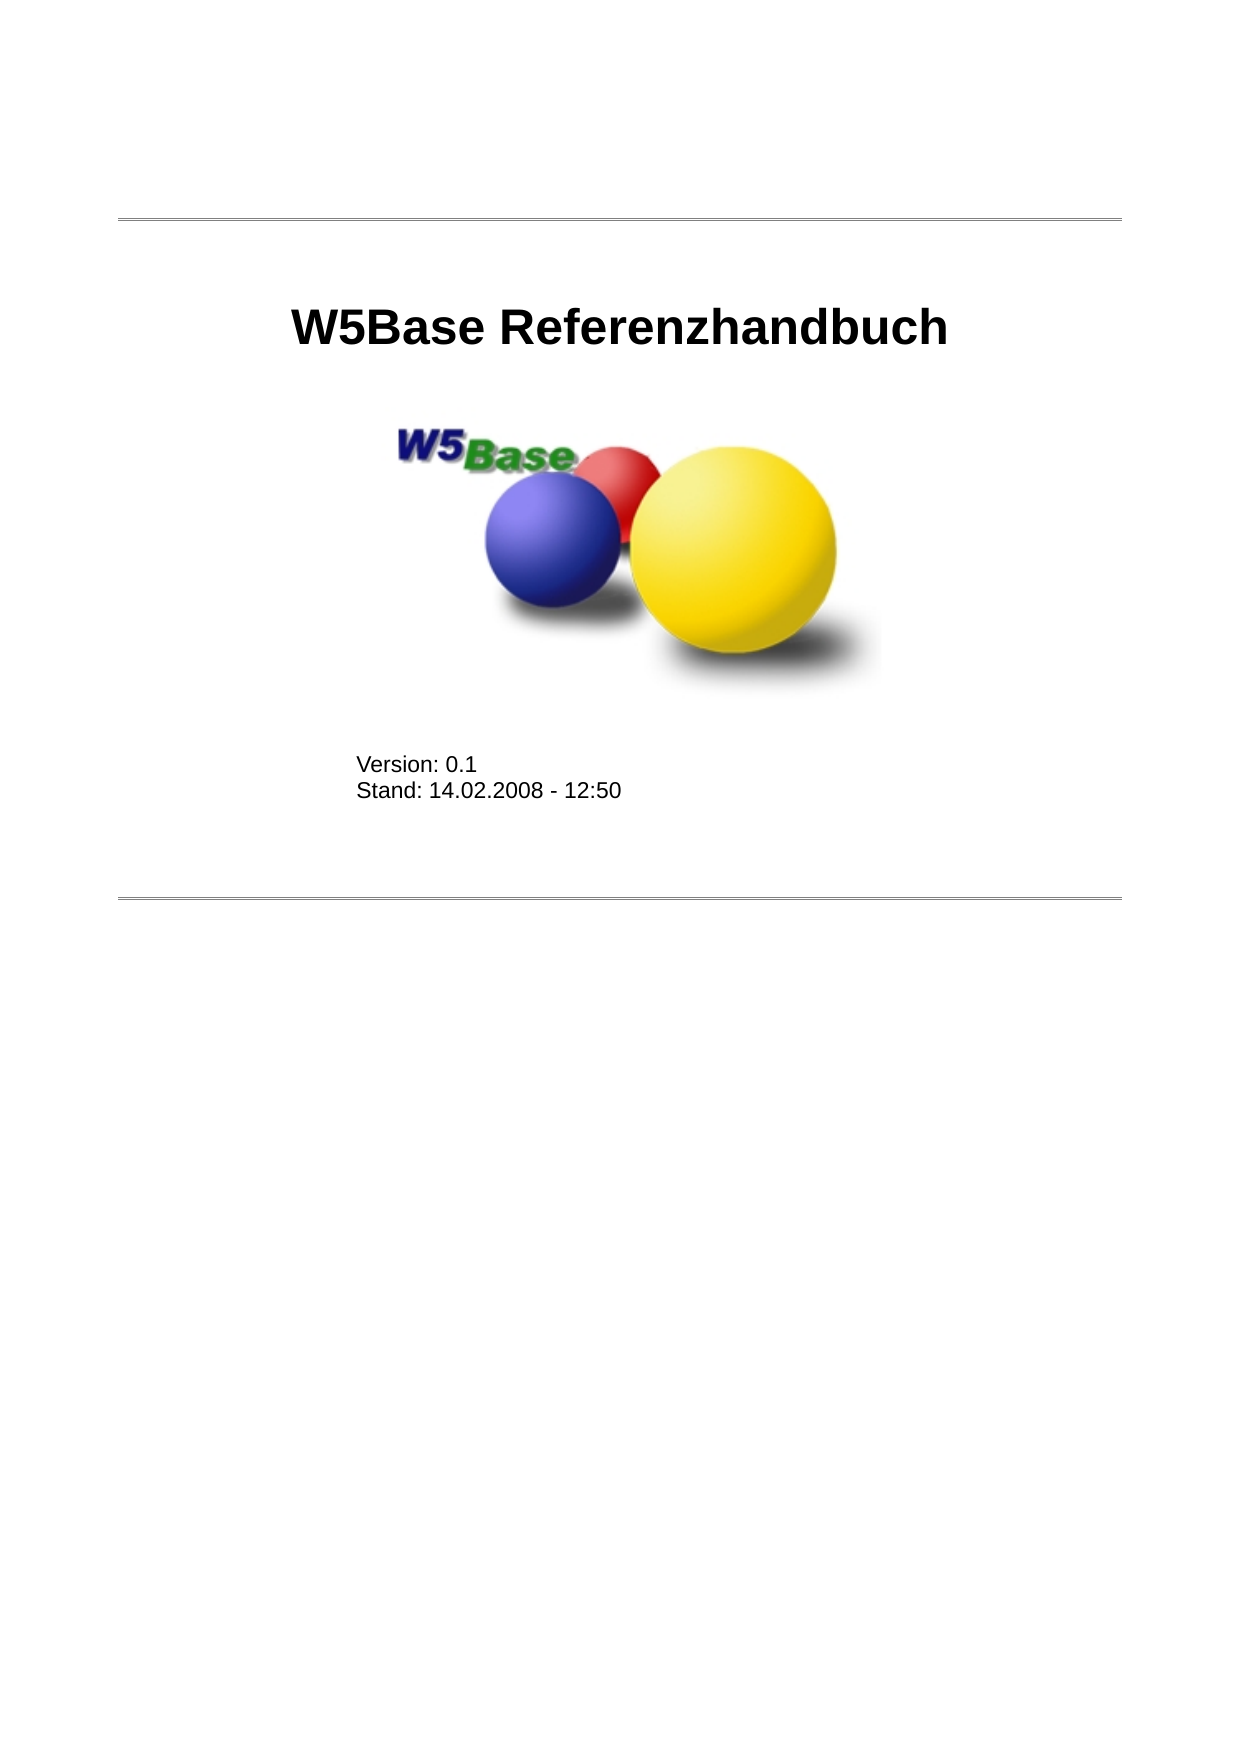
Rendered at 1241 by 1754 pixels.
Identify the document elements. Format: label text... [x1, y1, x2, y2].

picture [356, 355, 884, 751]
text W5Base Referenzhandbuch [118, 298, 1122, 355]
table_header Version: 0.1 Stand: 14.02.2008 - 12:50 [356, 751, 884, 804]
